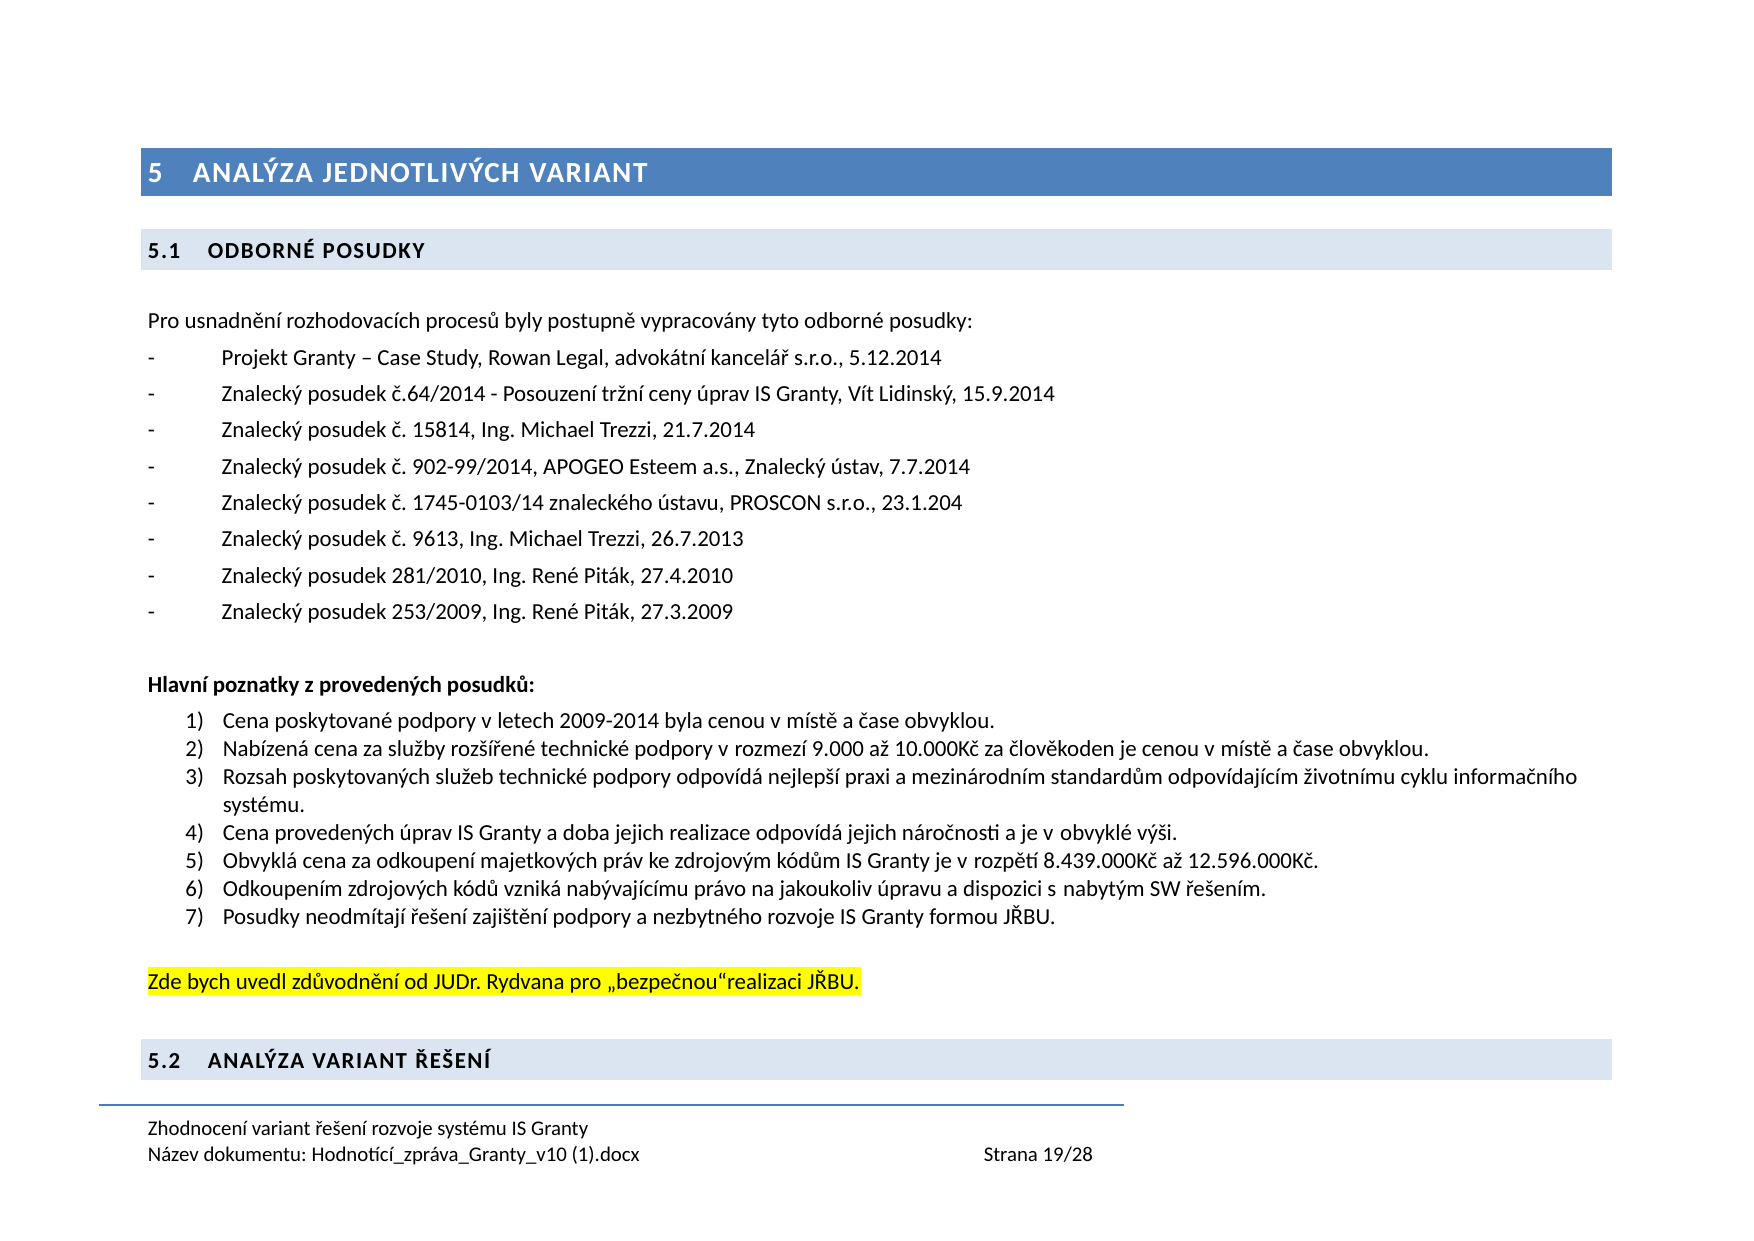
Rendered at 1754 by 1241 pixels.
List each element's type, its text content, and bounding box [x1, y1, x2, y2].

list Nabízená cena za služby rozšířené technické podpory v rozmezí 9.000 až 10.000Kč za člověkoden je cenou v místě a čase obvyklou. [185, 734, 1606, 762]
text - Projekt Granty – Case Study, Rowan Legal, advokátní kancelář s.r.o., 5.12.2014 [148, 343, 1606, 371]
text - Znalecký posudek č. 9613, Ing. Michael Trezzi, 26.7.2013 [148, 524, 1606, 553]
list Cena provedených úprav IS Granty a doba jejich realizace odpovídá jejich náročnosti a je v obvyklé výši. [185, 818, 1606, 846]
text - Znalecký posudek 281/2010, Ing. René Piták, 27.4.2010 [148, 561, 1606, 589]
subtitle ANALÝZA JEDNOTLIVÝCH VARIANT [148, 154, 1606, 189]
list Odkoupením zdrojových kódů vzniká nabývajícímu právo na jakoukoliv úpravu a dispozici s nabytým SW řešením. [185, 874, 1606, 902]
text - Znalecký posudek č.64/2014 - Posouzení tržní ceny úprav IS Granty, Vít Lidinský, 15.9.2014 [148, 379, 1606, 407]
list Cena poskytované podpory v letech 2009-2014 byla cenou v místě a čase obvyklou. [185, 706, 1606, 734]
list Obvyklá cena za odkoupení majetkových práv ke zdrojovým kódům IS Granty je v rozpětí 8.439.000Kč až 12.596.000Kč. [185, 846, 1606, 874]
text - Znalecký posudek č. 1745-0103/14 znaleckého ústavu, PROSCON s.r.o., 23.1.204 [148, 488, 1606, 516]
text - Znalecký posudek č. 902-99/2014, APOGEO Esteem a.s., Znalecký ústav, 7.7.2014 [148, 452, 1606, 480]
subtitle odborné posudky [148, 236, 1606, 264]
text Hlavní poznatky z provedených posudků: [148, 670, 1606, 698]
text - Znalecký posudek č. 15814, Ing. Michael Trezzi, 21.7.2014 [148, 416, 1606, 443]
text Pro usnadnění rozhodovacích procesů byly postupně vypracovány tyto odborné posudky: [148, 306, 1606, 334]
list Posudky neodmítají řešení zajištění podpory a nezbytného rozvoje IS Granty formou JŘBU. [185, 902, 1606, 931]
list Rozsah poskytovaných služeb technické podpory odpovídá nejlepší praxi a mezinárodním standardům odpovídajícím životnímu cyklu informačního systému. [185, 762, 1606, 818]
text - Znalecký posudek 253/2009, Ing. René Piták, 27.3.2009 [148, 597, 1606, 625]
subtitle analýza variant řešení [148, 1046, 1606, 1074]
text Zde bych uvedl zdůvodnění od JUDr. Rydvana pro „bezpečnou“realizaci JŘBU. [148, 967, 1606, 995]
